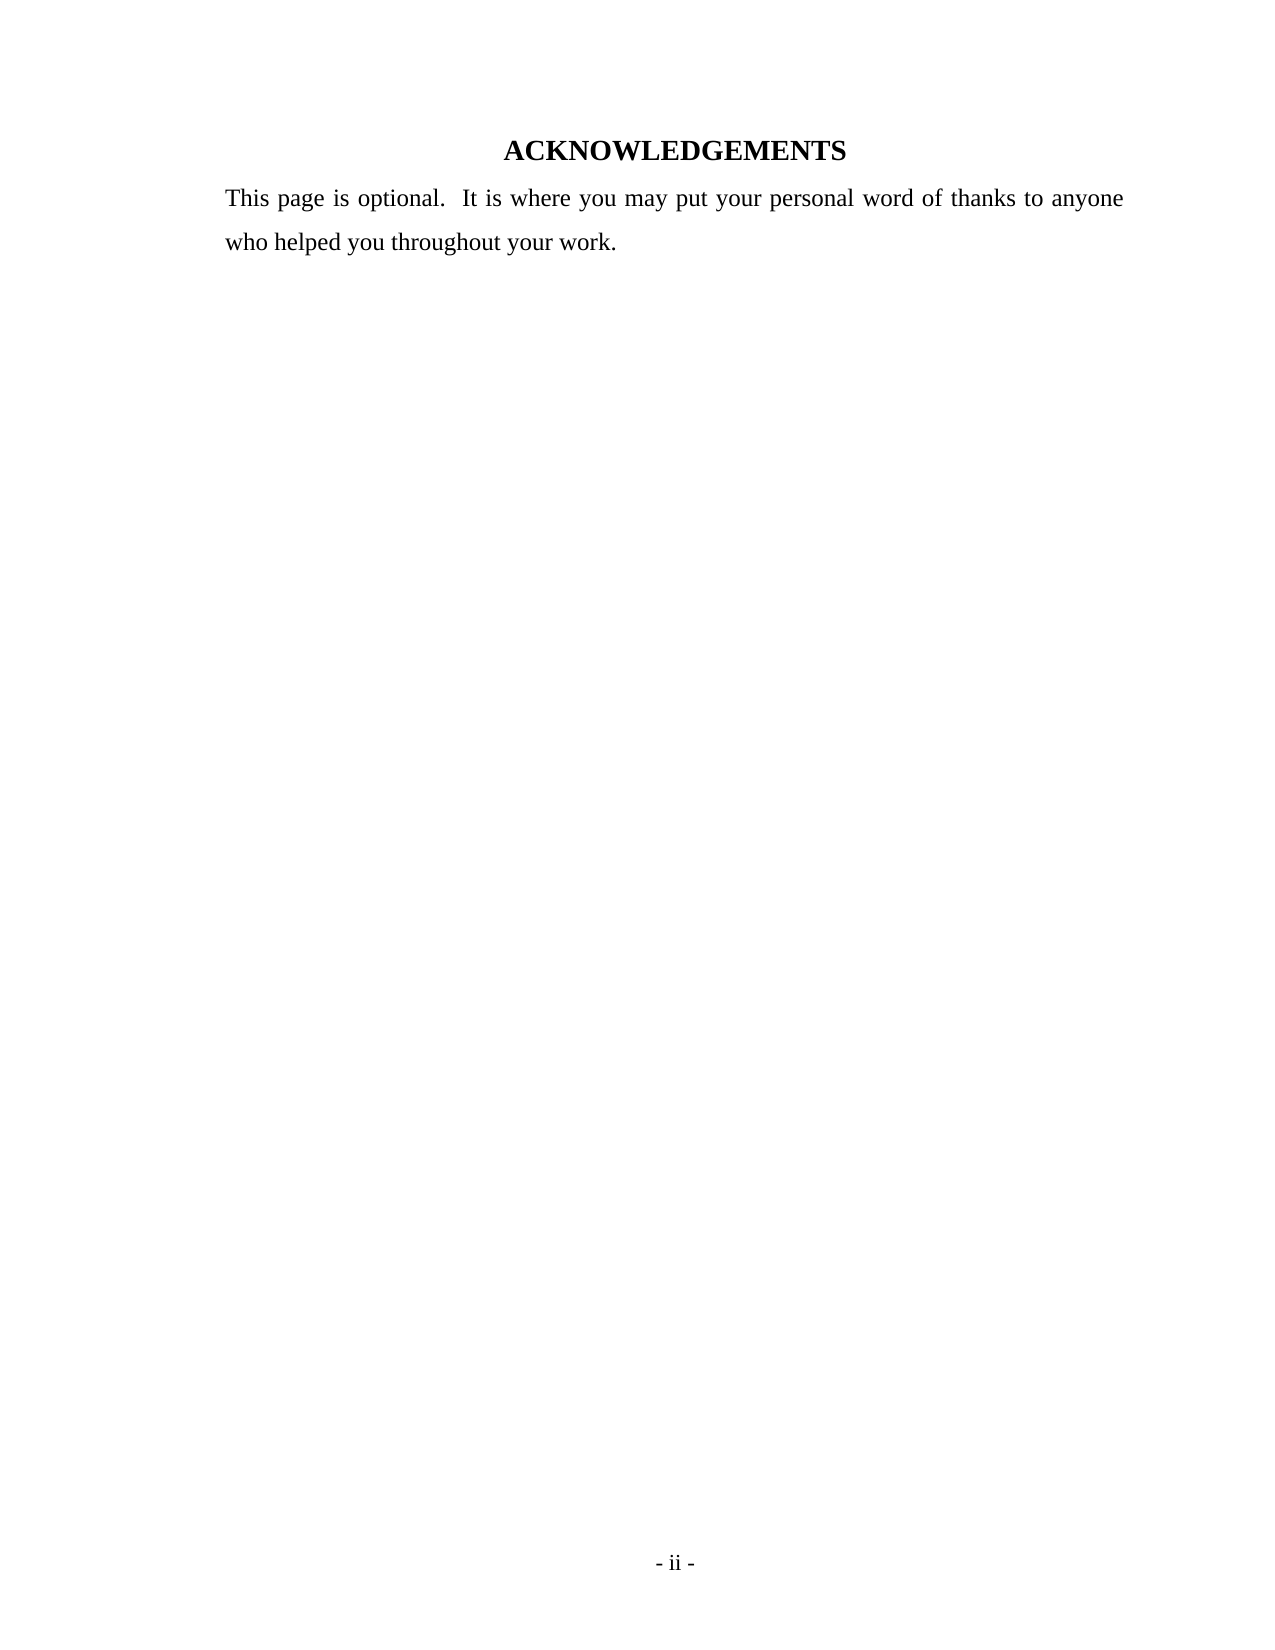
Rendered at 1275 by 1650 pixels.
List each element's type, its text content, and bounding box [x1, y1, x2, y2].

text ACKNOWLEDGEMENTS [225, 133, 1125, 167]
text This page is optional. It is where you may put your personal word of thanks to anyone who helped you throughout your work. [225, 183, 1125, 255]
